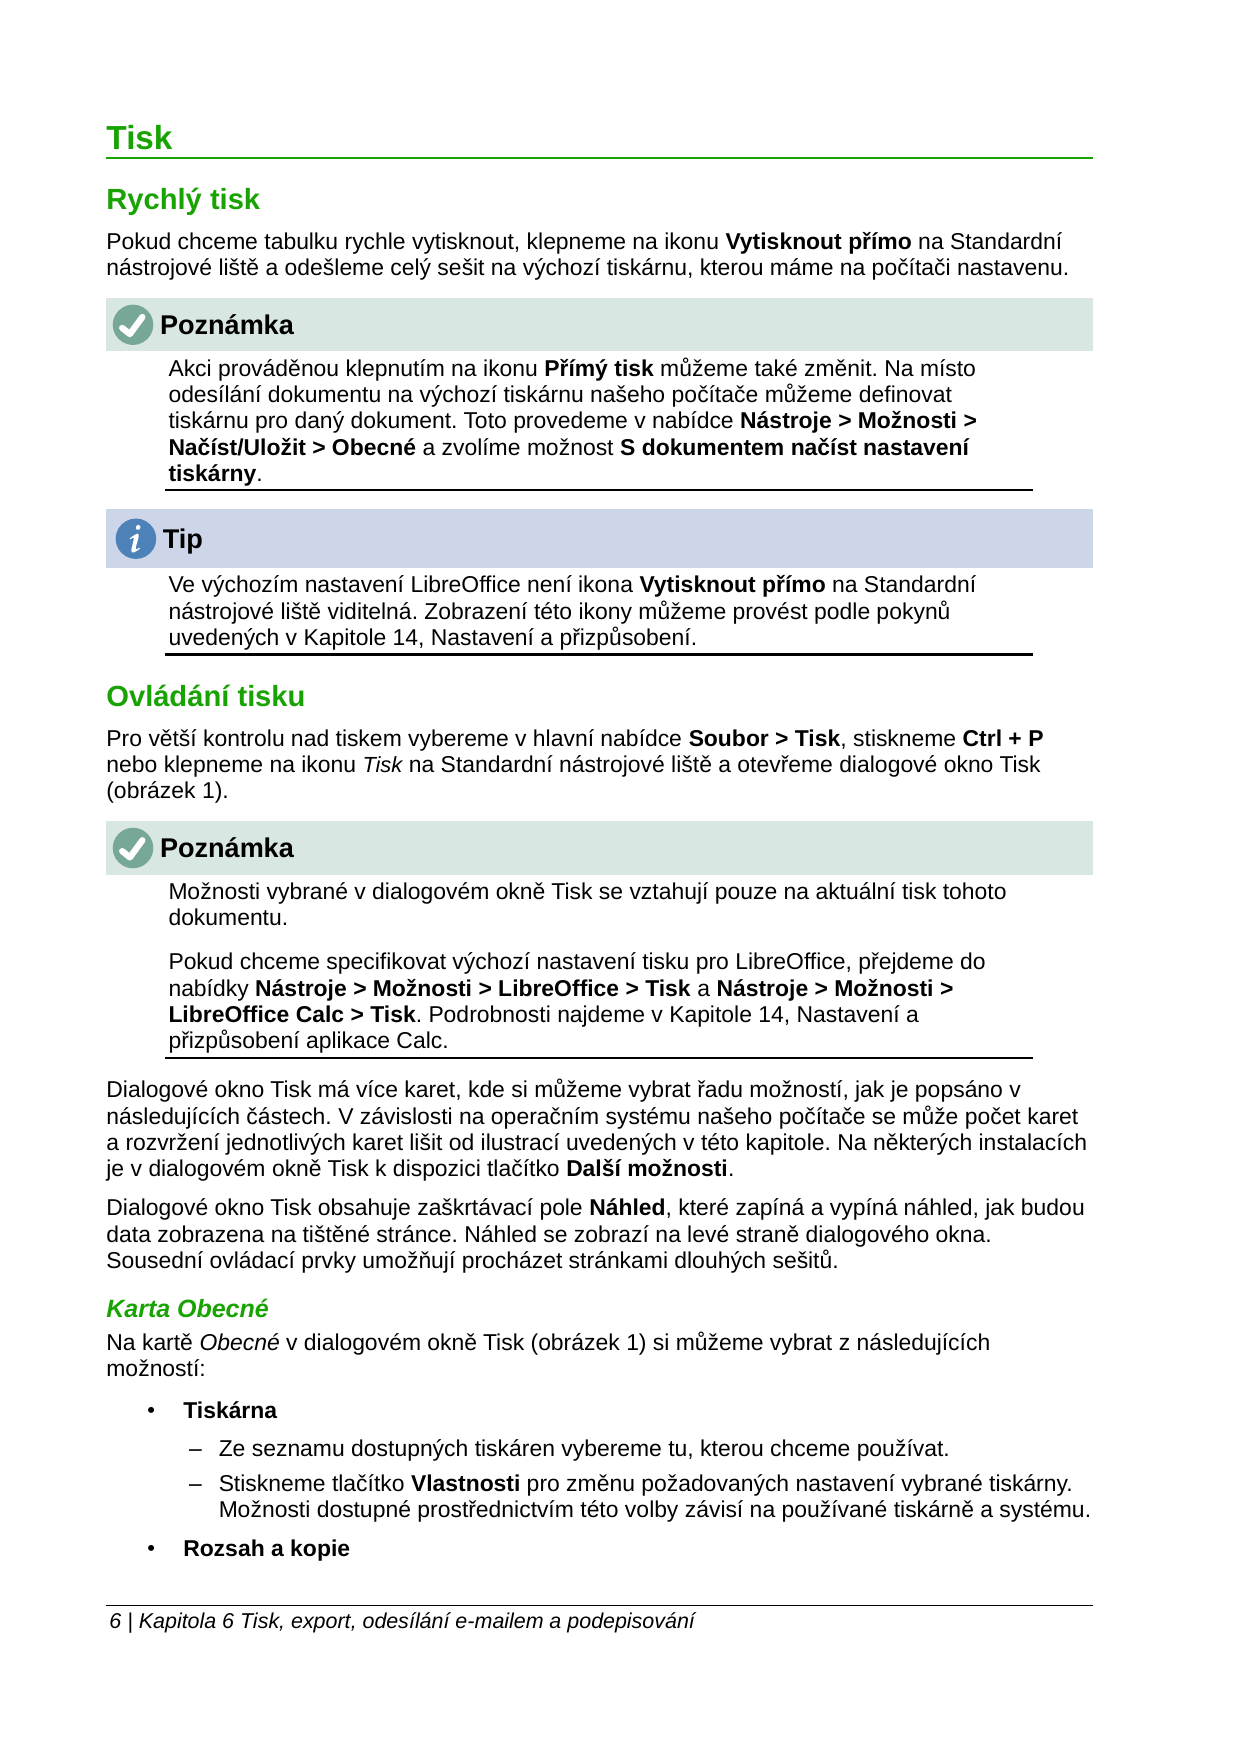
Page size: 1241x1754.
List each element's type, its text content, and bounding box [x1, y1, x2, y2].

subtitle Poznámka [106, 821, 1093, 875]
text Akci prováděnou klepnutím na ikonu Přímý tisk můžeme také změnit. Na místo odesílání dokumentu na výchozí tiskárnu našeho počítače můžeme definovat tiskárnu pro daný dokument. Toto provedeme v nabídce Nástroje > Možnosti > Načíst/Uložit > Obecné a zvolíme možnost S dokumentem načíst nastavení tiskárny. [165, 351, 1033, 489]
text Možnosti vybrané v dialogovém okně Tisk se vztahují pouze na aktuální tisk tohoto dokumentu. [165, 875, 1033, 930]
list Na kartě Obecné v dialogovém okně Tisk (obrázek 1) si můžeme vybrat z následujících možností: [106, 1329, 1093, 1381]
text Dialogové okno Tisk má více karet, kde si můžeme vybrat řadu možností, jak je popsáno v následujících částech. V závislosti na operačním systému našeho počítače se může počet karet a rozvržení jednotlivých karet lišit od ilustrací uvedených v této kapitole. Na některých instalacích je v dialogovém okně Tisk k dispozici tlačítko Další možnosti. [106, 1076, 1093, 1182]
subtitle Poznámka [106, 298, 1093, 351]
list Tiskárna [144, 1394, 1093, 1426]
text Pro větší kontrolu nad tiskem vybereme v hlavní nabídce Soubor > Tisk, stiskneme Ctrl + P nebo klepneme na ikonu Tisk na Standardní nástrojové liště a otevřeme dialogové okno Tisk (obrázek 1). [106, 724, 1093, 803]
subtitle Tip [106, 509, 1093, 568]
text Pokud chceme specifikovat výchozí nastavení tisku pro LibreOffice, přejdeme do nabídky Nástroje > Možnosti > LibreOffice > Tisk a Nástroje > Možnosti > LibreOffice Calc > Tisk. Podrobnosti najdeme v Kapitole 14, Nastavení a přizpůsobení aplikace Calc. [165, 945, 1033, 1057]
subtitle Rychlý tisk [106, 182, 1093, 216]
text Ve výchozím nastavení LibreOffice není ikona Vytisknout přímo na Standardní nástrojové liště viditelná. Zobrazení této ikony můžeme provést podle pokynů uvedených v Kapitole 14, Nastavení a přizpůsobení. [165, 568, 1033, 653]
list Ze seznamu dostupných tiskáren vybereme tu, kterou chceme používat. [189, 1435, 1093, 1461]
text Pokud chceme tabulku rychle vytisknout, klepneme na ikonu Vytisknout přímo na Standardní nástrojové liště a odešleme celý sešit na výchozí tiskárnu, kterou máme na počítači nastavenu. [106, 228, 1093, 280]
subtitle Tisk [106, 118, 1093, 157]
subtitle Karta Obecné [106, 1294, 1093, 1323]
list Rozsah a kopie [144, 1532, 1093, 1564]
list Stiskneme tlačítko Vlastnosti pro změnu požadovaných nastavení vybrané tiskárny. Možnosti dostupné prostřednictvím této volby závisí na používané tiskárně a systému. [189, 1470, 1093, 1523]
subtitle Ovládání tisku [106, 679, 1093, 713]
text Dialogové okno Tisk obsahuje zaškrtávací pole Náhled, které zapíná a vypíná náhled, jak budou data zobrazena na tištěné stránce. Náhled se zobrazí na levé straně dialogového okna. Sousední ovládací prvky umožňují procházet stránkami dlouhých sešitů. [106, 1194, 1093, 1273]
